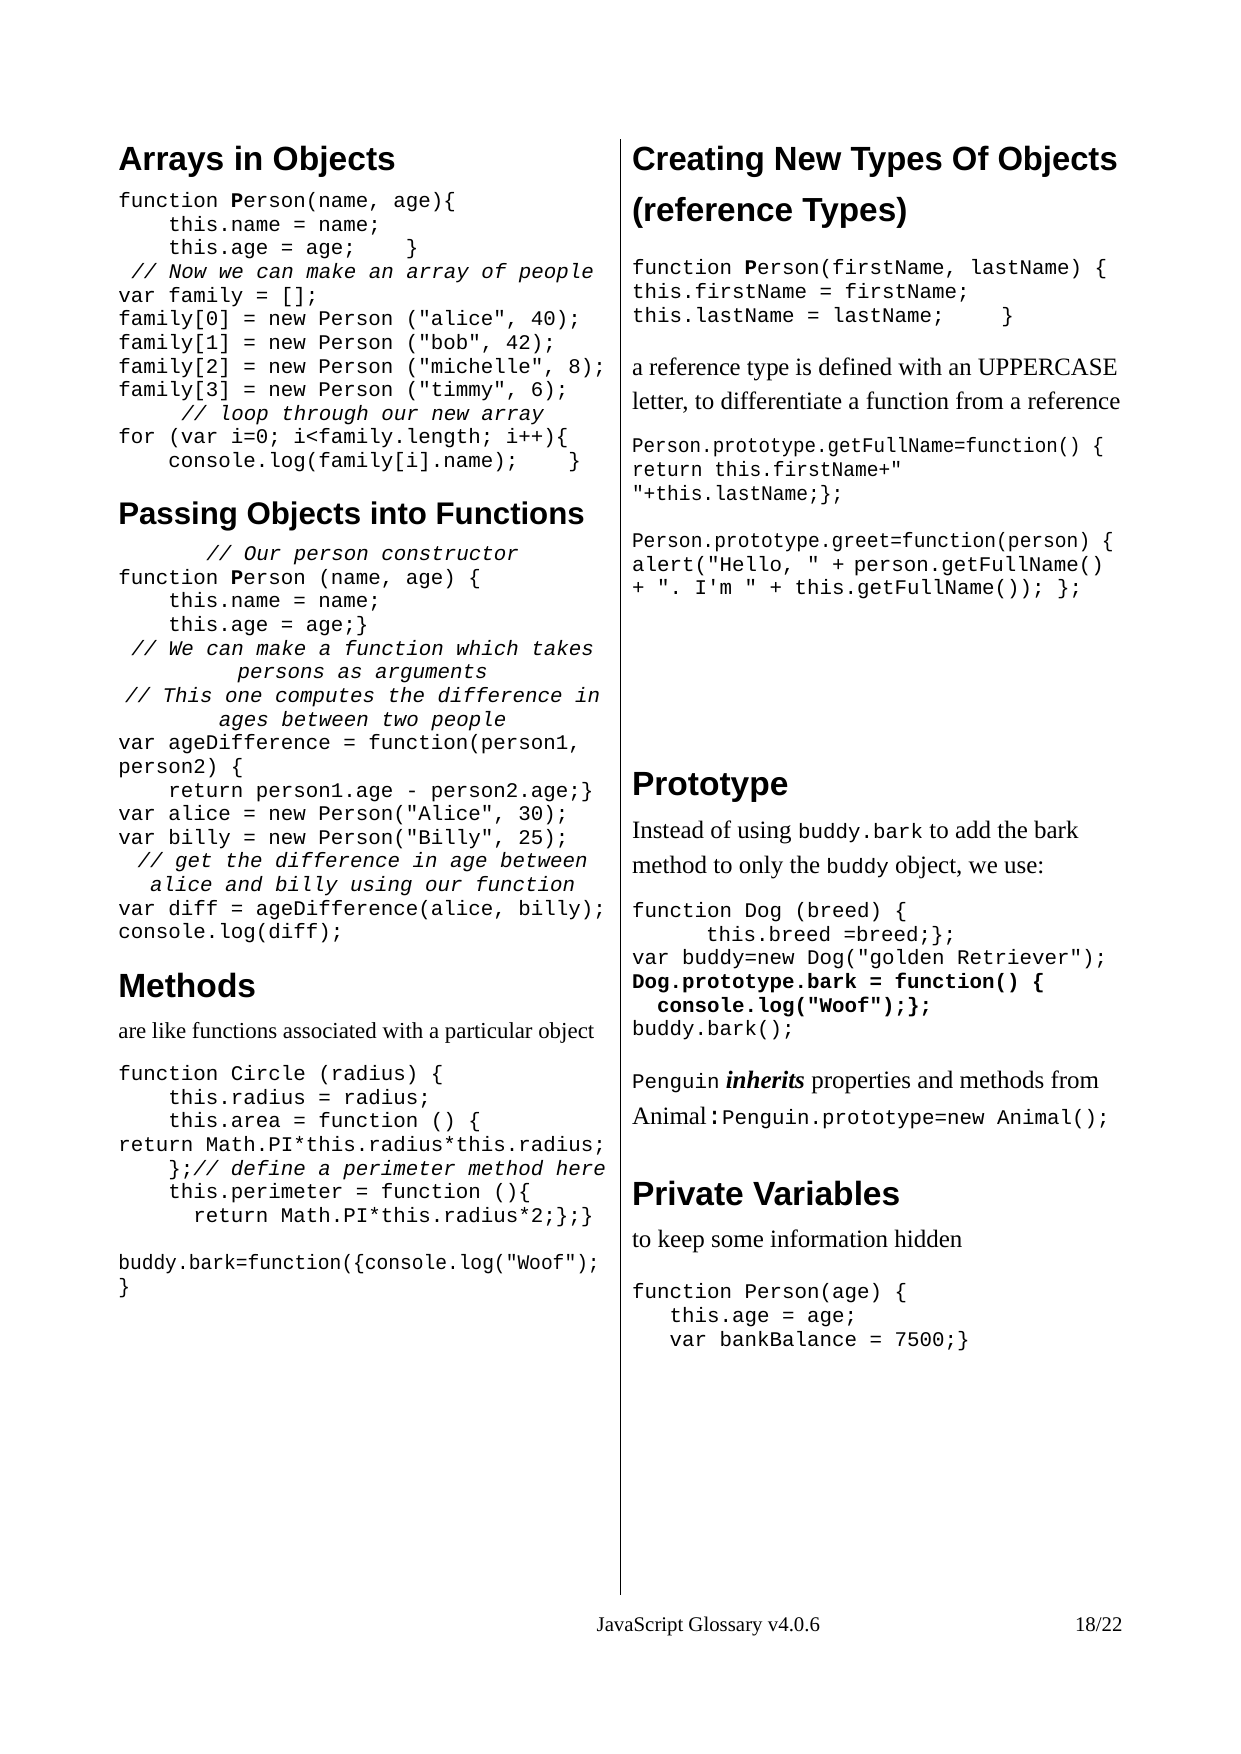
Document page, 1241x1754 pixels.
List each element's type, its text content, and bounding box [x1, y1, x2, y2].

text // We can make a function which takes persons as arguments [118, 638, 608, 685]
text this.firstName = firstName; [632, 281, 1122, 304]
text a reference type is defined with an UPPERCASE letter, to differentiate a function from a reference [632, 352, 1122, 415]
text function Circle (radius) { [118, 1063, 608, 1087]
text // This one computes the difference in ages between two people [118, 685, 608, 732]
text console.log(family[i].name); } [118, 450, 608, 474]
text this.age = age; [632, 1305, 1122, 1329]
text var diff = ageDifference(alice, billy); [118, 898, 608, 921]
text Dog.prototype.bark = function() { [632, 971, 1122, 995]
text // loop through our new array [118, 403, 608, 427]
text function Person(firstName, lastName) { [632, 257, 1122, 281]
text this.name = name; [118, 590, 608, 614]
text var family = []; [118, 285, 608, 308]
text Person.prototype.getFullName=function() { return this.firstName+" "+this.lastName;}; [632, 435, 1122, 506]
text for (var i=0; i<family.length; i++){ [118, 427, 608, 450]
text return Math.PI*this.radius*this.radius; [118, 1134, 608, 1158]
text this.name = name; [118, 214, 608, 237]
text return person1.age - person2.age;} [118, 779, 608, 803]
text function Person (name, age) { [118, 567, 608, 590]
text this.age = age;} [118, 614, 608, 638]
text var alice = new Person("Alice", 30); [118, 803, 608, 827]
subtitle Passing Objects into Functions [118, 495, 608, 531]
text console.log("Woof");}; [632, 995, 1122, 1018]
text Person.prototype.greet=function(person) { alert("Hello, " + person.getFullName() + ". I'm " + this.getFullName()); }; [632, 530, 1122, 601]
subtitle Arrays in Objects [118, 139, 608, 178]
text // Now we can make an array of people [118, 261, 608, 285]
text buddy.bark=function({console.log("Woof");} [118, 1252, 608, 1300]
text family[0] = new Person ("alice", 40); [118, 308, 608, 332]
text var ageDifference = function(person1, person2) { [118, 732, 608, 779]
text family[2] = new Person ("michelle", 8); [118, 356, 608, 379]
text to keep some information hidden [632, 1224, 1122, 1253]
subtitle Methods [118, 966, 608, 1004]
text console.log(diff); [118, 921, 608, 945]
text (reference Types) [632, 190, 1122, 228]
text this.area = function () { [118, 1111, 608, 1134]
text Instead of using buddy.bark to add the bark method to only the buddy object, we use: [632, 815, 1122, 880]
text return Math.PI*this.radius*2;};} [118, 1205, 608, 1229]
subtitle Private Variables [632, 1173, 1122, 1212]
subtitle Creating New Types Of Objects [632, 139, 1122, 178]
text // get the difference in age between alice and billy using our function [118, 851, 608, 898]
text function Dog (breed) { [632, 900, 1122, 924]
text Penguin inherits properties and methods from Animal:Penguin.prototype=new Animal(); [632, 1066, 1122, 1132]
text this.lastName = lastName; } [632, 304, 1122, 328]
text function Person(name, age){ [118, 190, 608, 214]
text family[3] = new Person ("timmy", 6); [118, 379, 608, 403]
text var buddy=new Dog("golden Retriever"); [632, 947, 1122, 971]
text var billy = new Person("Billy", 25); [118, 827, 608, 851]
text this.perimeter = function (){ [118, 1181, 608, 1205]
text family[1] = new Person ("bob", 42); [118, 332, 608, 356]
text function Person(age) { [632, 1282, 1122, 1305]
text buddy.bark(); [632, 1018, 1122, 1042]
text var bankBalance = 7500;} [632, 1329, 1122, 1352]
subtitle Prototype [632, 764, 1122, 802]
text };// define a perimeter method here [118, 1158, 608, 1181]
text // Our person constructor [118, 543, 608, 567]
text this.radius = radius; [118, 1087, 608, 1111]
text this.age = age; } [118, 237, 608, 261]
text are like functions associated with a particular object [118, 1017, 608, 1043]
text this.breed =breed;}; [632, 924, 1122, 947]
